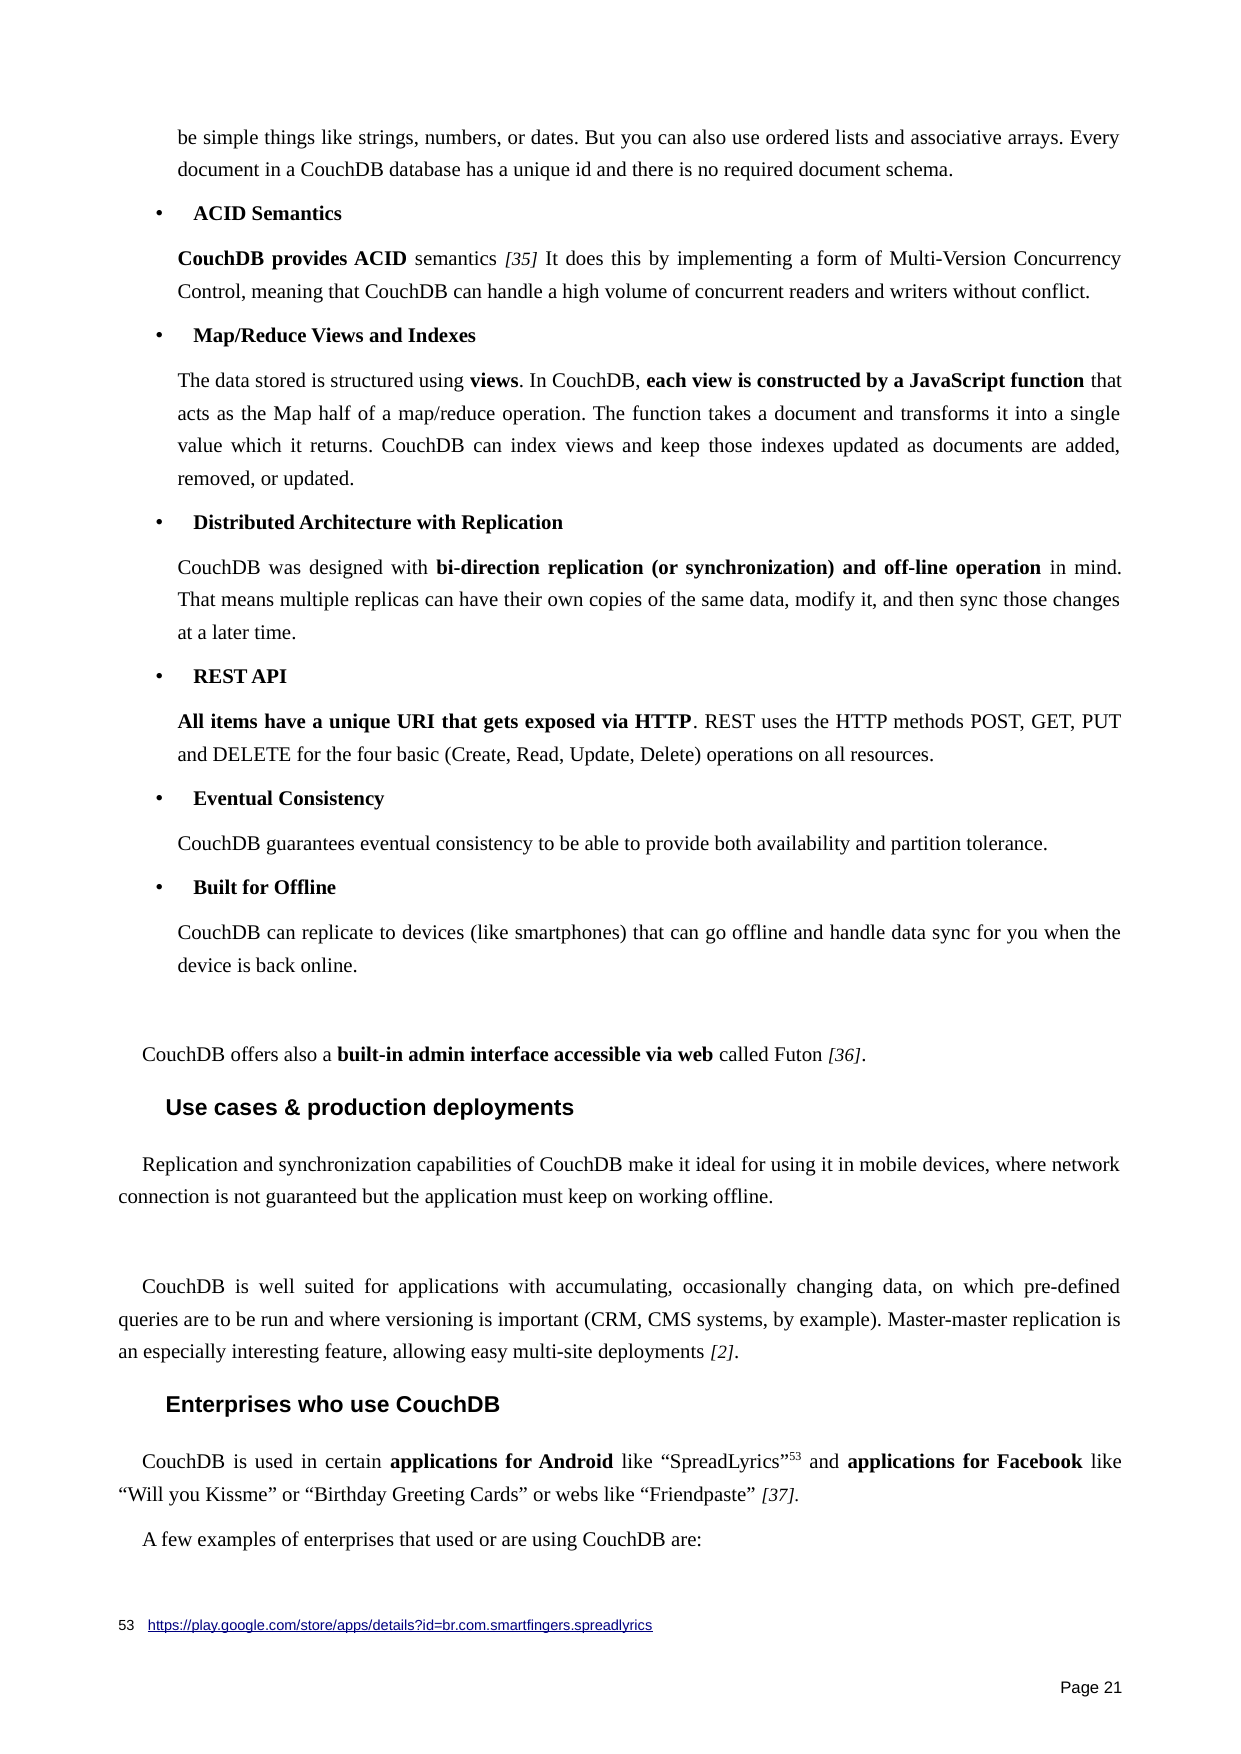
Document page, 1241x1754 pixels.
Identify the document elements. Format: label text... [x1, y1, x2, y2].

text https://play.google.com/store/apps/details?id=br.com.smartfingers.spreadlyrics [118, 1607, 1122, 1636]
subtitle Enterprises who use CouchDB [165, 1391, 1122, 1417]
text A few examples of enterprises that used or are using CouchDB are: [118, 1520, 1122, 1553]
list REST API [156, 658, 1122, 690]
list Map/Reduce Views and Indexes [156, 317, 1122, 349]
text Replication and synchronization capabilities of CouchDB make it ideal for using it in mobile devices, where network connection is not guaranteed but the application must keep on working offline. [118, 1145, 1122, 1210]
text The data stored is structured using views. In CouchDB, each view is constructed by a JavaScript function that acts as the Map half of a map/reduce operation. The function takes a document and transforms it into a single value which it returns. CouchDB can index views and keep those indexes updated as documents are added, removed, or updated. [177, 362, 1122, 492]
list Distributed Architecture with Replication [156, 503, 1122, 536]
text be simple things like strings, numbers, or dates. But you can also use ordered lists and associative arrays. Every document in a CouchDB database has a unique id and there is no required document schema. [177, 118, 1122, 183]
text CouchDB was designed with bi-direction replication (or synchronization) and off-line operation in mind. That means multiple replicas can have their own copies of the same data, modify it, and then sync those changes at a later time. [177, 548, 1122, 646]
text CouchDB is well suited for applications with accumulating, occasionally changing data, on which pre-defined queries are to be run and where versioning is important (CRM, CMS systems, by example). Master-master replication is an especially interesting feature, allowing easy multi-site deployments [2]. [118, 1268, 1122, 1365]
list Eventual Consistency [156, 779, 1122, 812]
text All items have a unique URI that gets exposed via HTTP. REST uses the HTTP methods POST, GET, PUT and DELETE for the four basic (Create, Read, Update, Delete) operations on all resources. [177, 703, 1122, 768]
list ACID Semantics [156, 195, 1122, 227]
text CouchDB guarantees eventual consistency to be able to provide both availability and partition tolerance. [177, 824, 1122, 857]
text CouchDB provides ACID semantics [35] It does this by implementing a form of Multi-Version Concurrency Control, meaning that CouchDB can handle a high volume of concurrent readers and writers without conflict. [177, 240, 1122, 305]
subtitle Use cases & production deployments [165, 1093, 1122, 1120]
text CouchDB can replicate to devices (like smartphones) that can go offline and handle data sync for you when the device is back online. [177, 914, 1122, 979]
text CouchDB is used in certain applications for Android like “SpreadLyrics” and applications for Facebook like “Will you Kissme” or “Birthday Greeting Cards” or webs like “Friendpaste” [37]. [118, 1443, 1122, 1508]
text CouchDB offers also a built-in admin interface accessible via web called Futon [36]. [118, 1036, 1122, 1068]
list Built for Offline [156, 869, 1122, 901]
